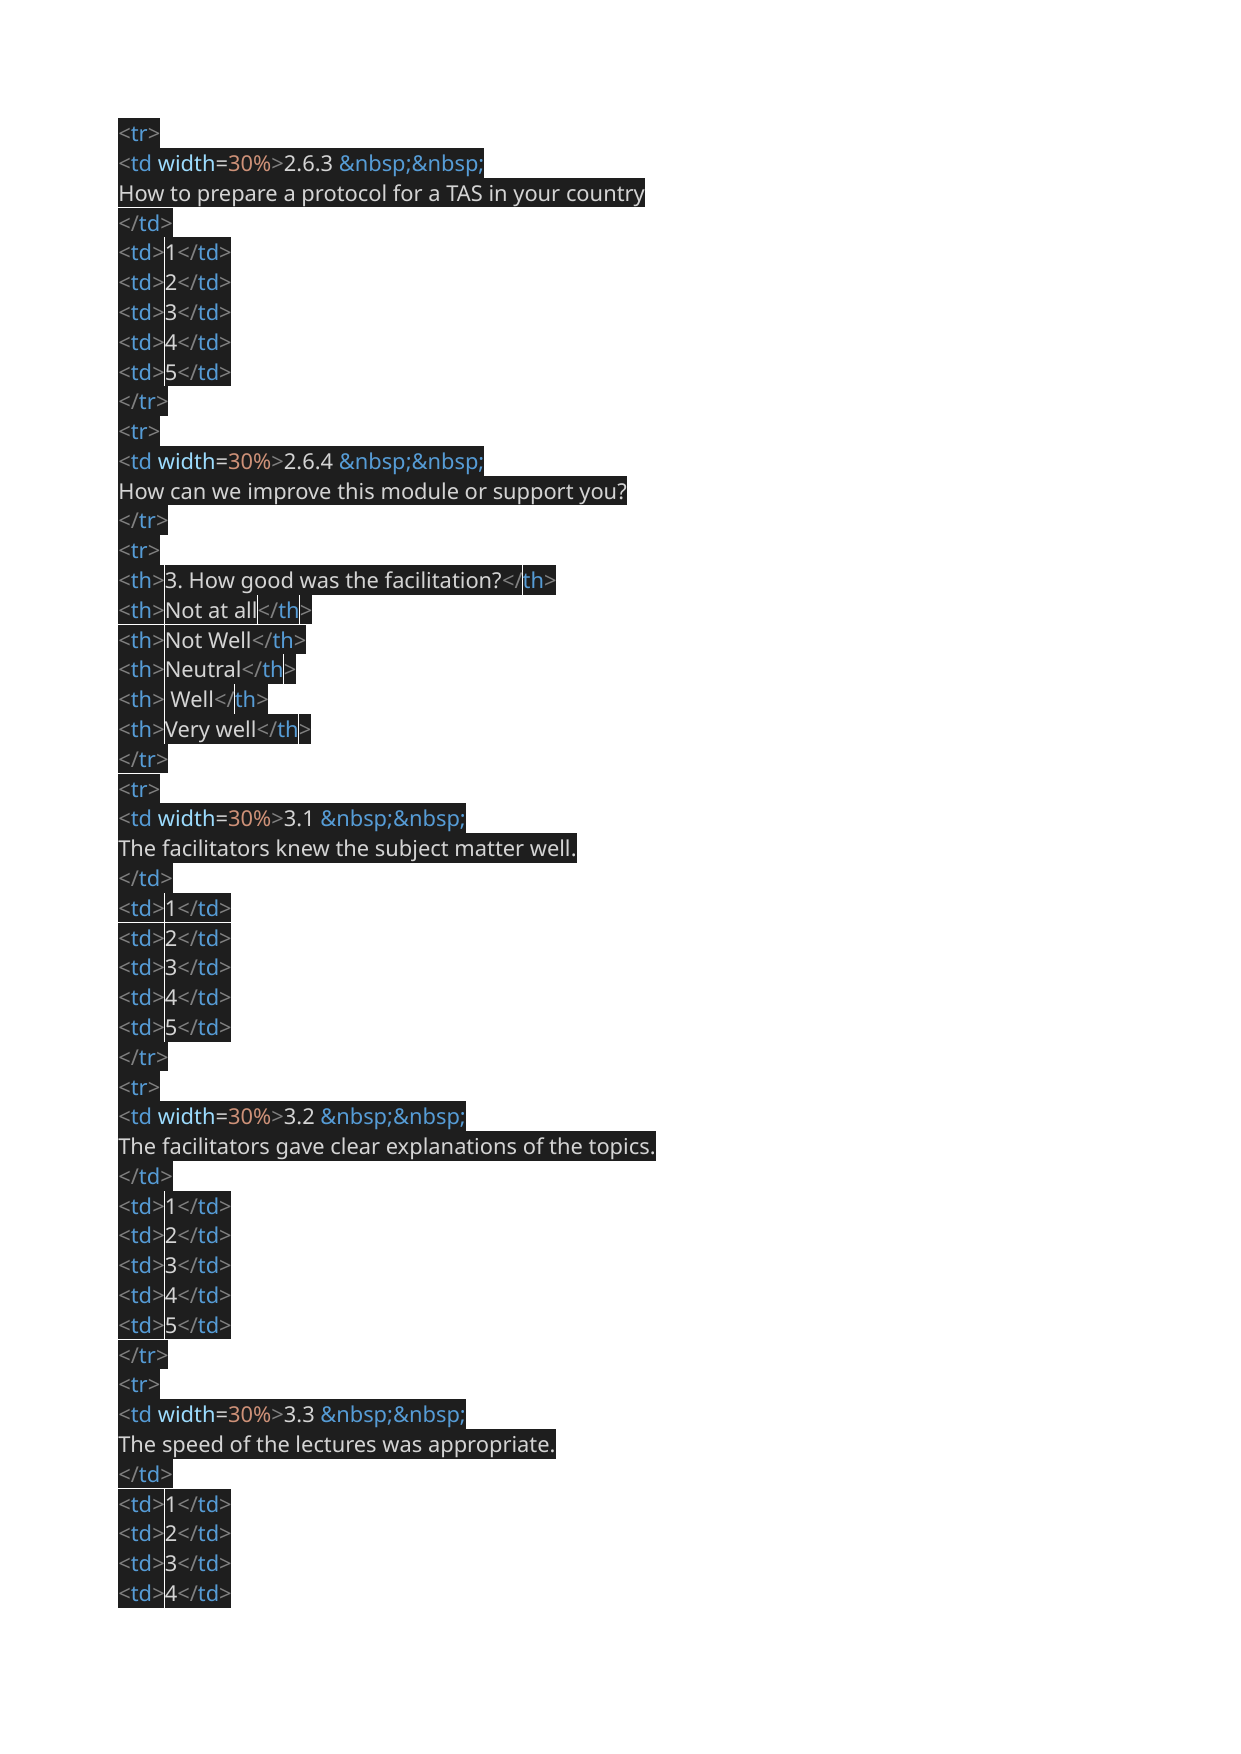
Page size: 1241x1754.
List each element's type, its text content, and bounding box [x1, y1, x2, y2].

text <tr> [118, 1071, 1122, 1101]
text <td>1</td> [118, 893, 1122, 922]
text <td>2</td> [118, 1220, 1122, 1250]
text <td>1</td> [118, 1488, 1122, 1518]
text <tr> [118, 773, 1122, 803]
text <td>4</td> [118, 982, 1122, 1012]
text <tr> [118, 416, 1122, 446]
text How to prepare a protocol for a TAS in your country [118, 178, 1122, 207]
text <th>3. How good was the facilitation?</th> [118, 565, 1122, 595]
text </td> [118, 1161, 1122, 1191]
text <tr> [118, 118, 1122, 148]
text The facilitators knew the subject matter well. [118, 833, 1122, 863]
text </td> [118, 207, 1122, 237]
text <th>Neutral</th> [118, 654, 1122, 684]
text <th> Well</th> [118, 684, 1122, 714]
text <tr> [118, 535, 1122, 565]
text The speed of the lectures was appropriate. [118, 1429, 1122, 1459]
text <td>2</td> [118, 922, 1122, 952]
text <td>5</td> [118, 1012, 1122, 1042]
text <td width=30%>3.1 &nbsp;&nbsp; [118, 803, 1122, 833]
text <td>3</td> [118, 952, 1122, 982]
text <td>5</td> [118, 1310, 1122, 1339]
text </tr> [118, 1339, 1122, 1369]
text <td>2</td> [118, 1518, 1122, 1548]
text <td>2</td> [118, 267, 1122, 297]
text <td>5</td> [118, 356, 1122, 386]
text <td>3</td> [118, 297, 1122, 327]
text </tr> [118, 505, 1122, 535]
text <td>4</td> [118, 1280, 1122, 1310]
text </tr> [118, 744, 1122, 773]
text The facilitators gave clear explanations of the topics. [118, 1131, 1122, 1161]
text <td width=30%>3.3 &nbsp;&nbsp; [118, 1399, 1122, 1429]
text <td width=30%>2.6.3 &nbsp;&nbsp; [118, 148, 1122, 178]
text <td>1</td> [118, 1191, 1122, 1220]
text <td width=30%>2.6.4 &nbsp;&nbsp; [118, 446, 1122, 476]
text </tr> [118, 1042, 1122, 1071]
text <td>3</td> [118, 1250, 1122, 1280]
text <td>4</td> [118, 327, 1122, 356]
text <th>Not Well</th> [118, 624, 1122, 654]
text </tr> [118, 386, 1122, 416]
text How can we improve this module or support you? [118, 476, 1122, 505]
text <td>3</td> [118, 1548, 1122, 1578]
text <th>Very well</th> [118, 714, 1122, 744]
text </td> [118, 1459, 1122, 1488]
text <tr> [118, 1369, 1122, 1399]
text <td>4</td> [118, 1578, 1122, 1608]
text <td width=30%>3.2 &nbsp;&nbsp; [118, 1101, 1122, 1131]
text <td>1</td> [118, 237, 1122, 267]
text </td> [118, 863, 1122, 893]
text <th>Not at all</th> [118, 595, 1122, 624]
